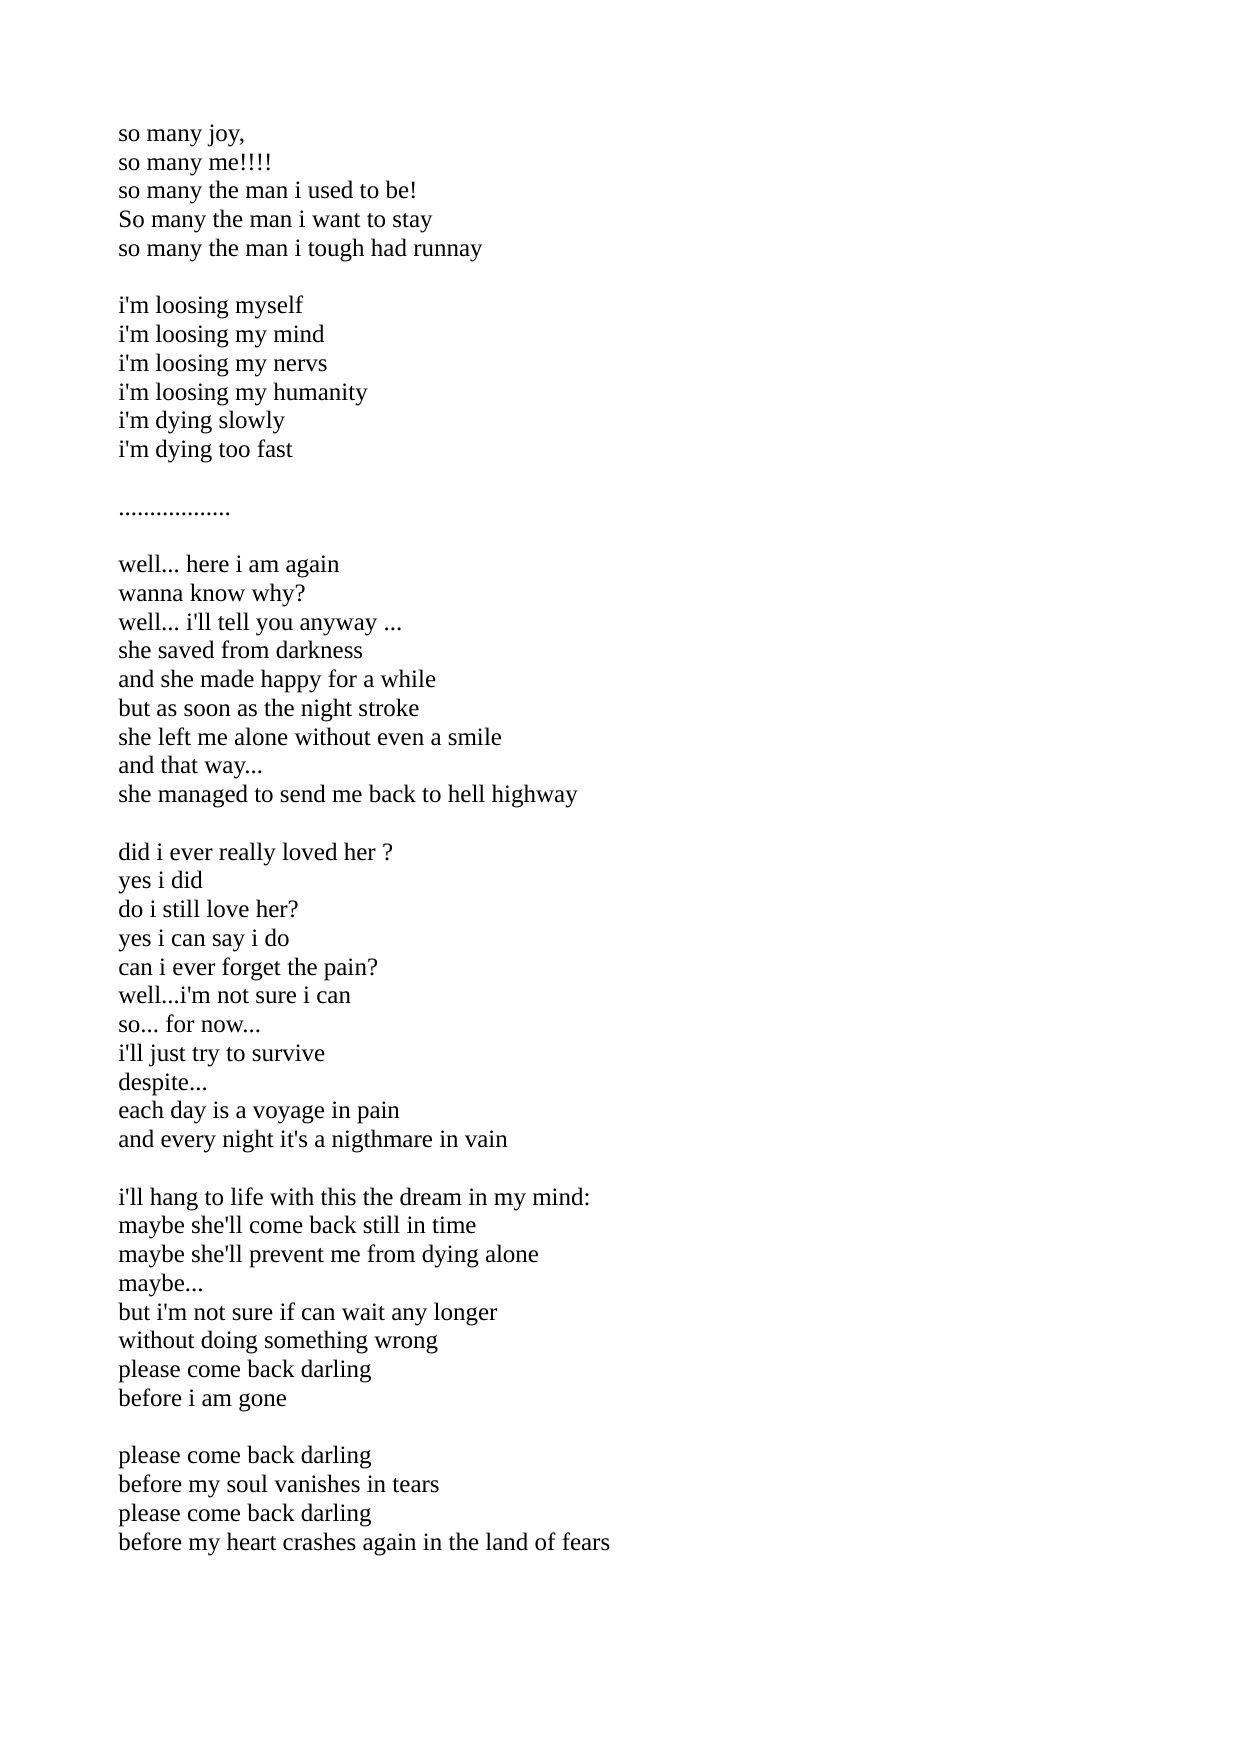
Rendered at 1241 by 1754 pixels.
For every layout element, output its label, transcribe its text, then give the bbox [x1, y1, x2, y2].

text maybe she'll prevent me from dying alone [118, 1239, 1122, 1268]
text before i am gone [118, 1383, 1122, 1412]
text i'm loosing my mind [118, 319, 1122, 348]
text so... for now... [118, 1009, 1122, 1038]
text please come back darling [118, 1354, 1122, 1383]
text despite... [118, 1067, 1122, 1096]
text i'm loosing my nervs [118, 348, 1122, 377]
text well...i'm not sure i can [118, 981, 1122, 1009]
text so many me!!!! [118, 147, 1122, 176]
text So many the man i want to stay [118, 204, 1122, 233]
text i'll just try to survive [118, 1038, 1122, 1067]
text she left me alone without even a smile [118, 722, 1122, 751]
text please come back darling [118, 1498, 1122, 1527]
text well... here i am again [118, 549, 1122, 578]
text can i ever forget the pain? [118, 952, 1122, 981]
text without doing something wrong [118, 1326, 1122, 1354]
text she saved from darkness [118, 636, 1122, 664]
text but as soon as the night stroke [118, 693, 1122, 722]
text so many the man i tough had runnay [118, 233, 1122, 262]
text i'm loosing my humanity [118, 377, 1122, 406]
text i'm loosing myself [118, 291, 1122, 319]
text before my soul vanishes in tears [118, 1469, 1122, 1498]
text did i ever really loved her ? [118, 837, 1122, 866]
text wanna know why? [118, 578, 1122, 607]
text well... i'll tell you anyway ... [118, 607, 1122, 636]
text she managed to send me back to hell highway [118, 779, 1122, 808]
text maybe... [118, 1268, 1122, 1297]
text and that way... [118, 751, 1122, 779]
text so many joy, [118, 118, 1122, 147]
text maybe she'll come back still in time [118, 1211, 1122, 1239]
text i'm dying too fast [118, 434, 1122, 463]
text do i still love her? [118, 894, 1122, 923]
text .................. [118, 492, 1122, 521]
text yes i did [118, 866, 1122, 894]
text i'll hang to life with this the dream in my mind: [118, 1182, 1122, 1211]
text and she made happy for a while [118, 664, 1122, 693]
text before my heart crashes again in the land of fears [118, 1527, 1122, 1556]
text i'm dying slowly [118, 406, 1122, 434]
text but i'm not sure if can wait any longer [118, 1297, 1122, 1326]
text so many the man i used to be! [118, 176, 1122, 204]
text each day is a voyage in pain [118, 1096, 1122, 1124]
text please come back darling [118, 1441, 1122, 1469]
text and every night it's a nigthmare in vain [118, 1124, 1122, 1153]
text yes i can say i do [118, 923, 1122, 952]
